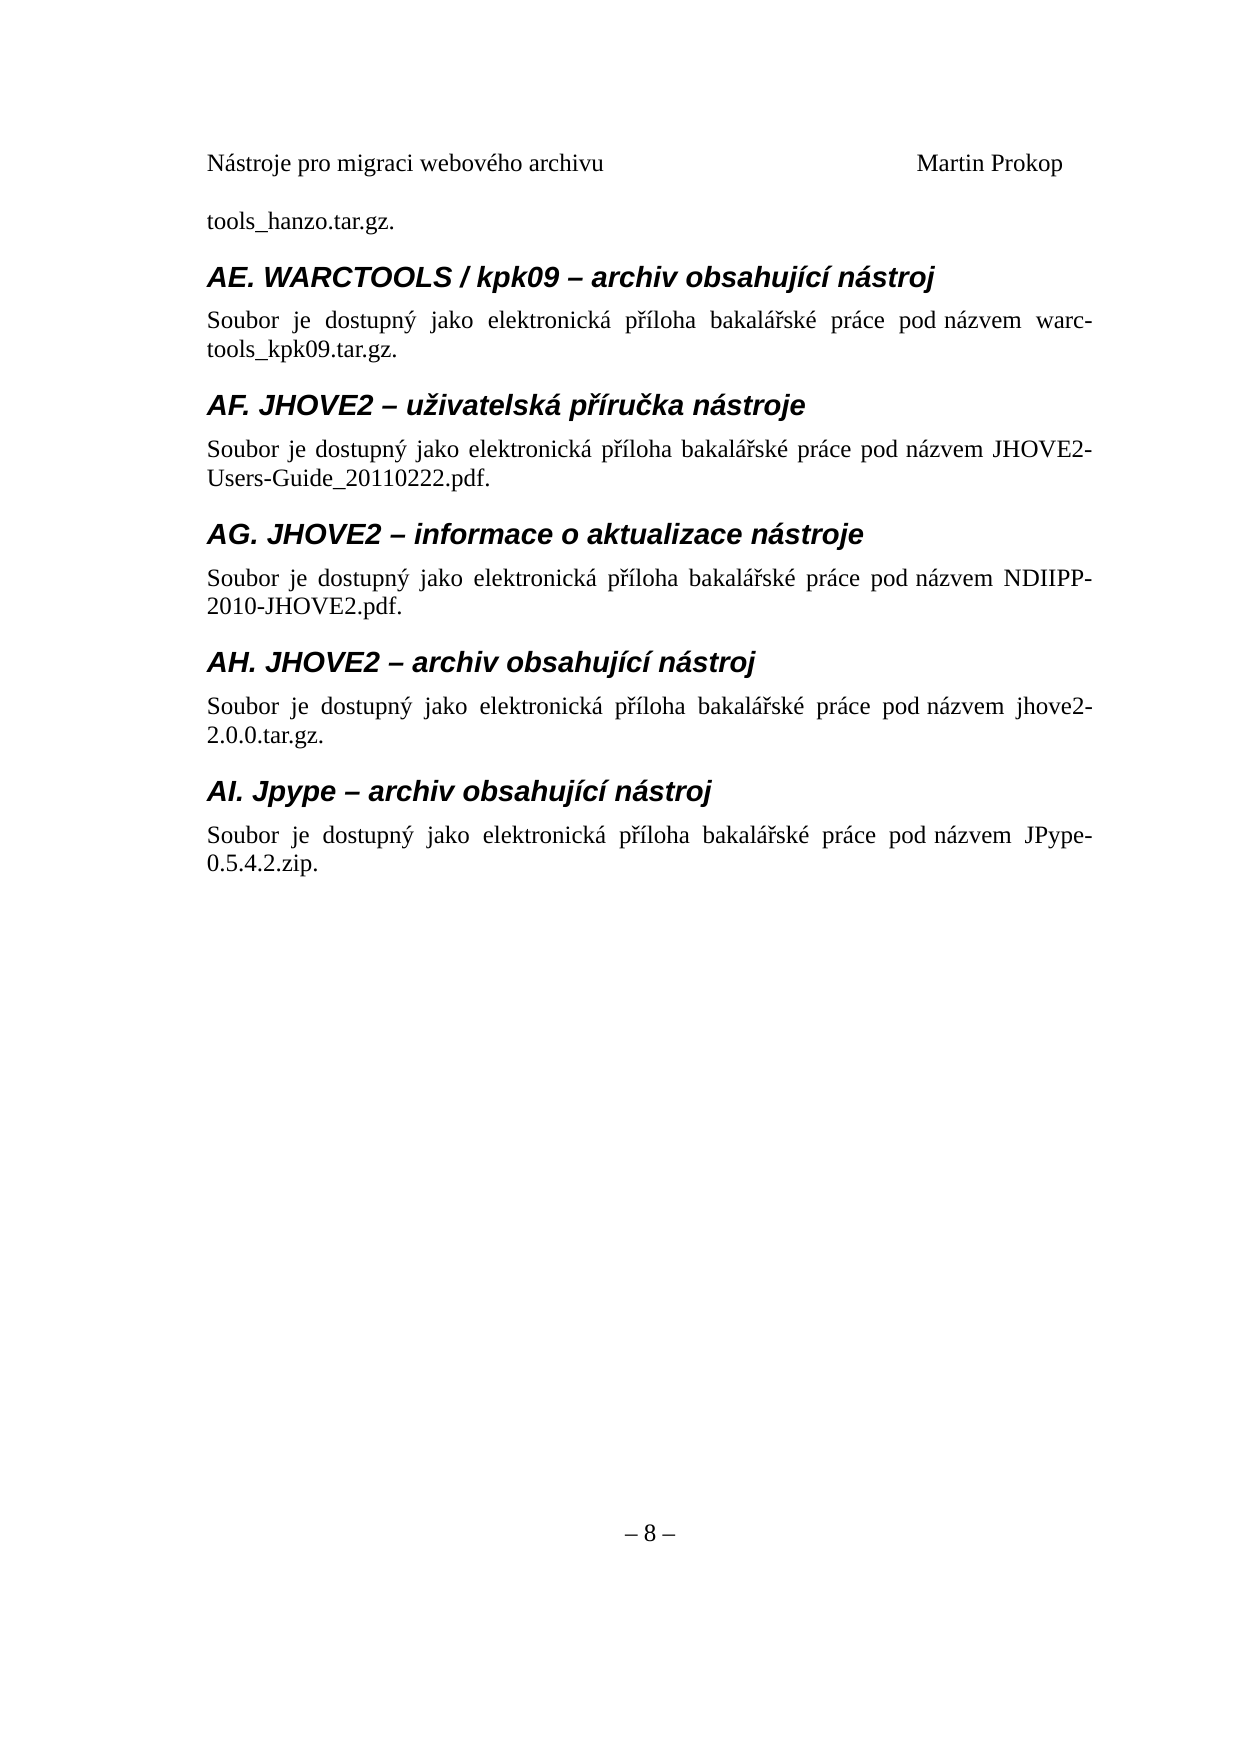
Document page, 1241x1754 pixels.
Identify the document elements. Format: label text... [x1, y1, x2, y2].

text Soubor je dostupný jako elektronická příloha bakalářské práce pod názvem JPype-0.5.4.2.zip. [207, 820, 1093, 877]
text Soubor je dostupný jako elektronická příloha bakalářské práce pod názvem JHOVE2-Users-Guide_20110222.pdf. [207, 434, 1093, 492]
text Soubor je dostupný jako elektronická příloha bakalářské práce pod názvem warc-tools_kpk09.tar.gz. [207, 306, 1093, 363]
text Soubor je dostupný jako elektronická příloha bakalářské práce pod názvem jhove2-2.0.0.tar.gz. [207, 691, 1093, 749]
subtitle AG. JHOVE2 – informace o aktualizace nástroje [207, 517, 1093, 550]
subtitle AE. WARCTOOLS / kpk09 – archiv obsahující nástroj [207, 259, 1093, 293]
subtitle AF. JHOVE2 – uživatelská příručka nástroje [207, 388, 1093, 422]
subtitle AI. Jpype – archiv obsahující nástroj [207, 774, 1093, 807]
text tools_hanzo.tar.gz. [207, 206, 1093, 234]
text Soubor je dostupný jako elektronická příloha bakalářské práce pod názvem NDIIPP-2010-JHOVE2.pdf. [207, 563, 1093, 620]
subtitle AH. JHOVE2 – archiv obsahující nástroj [207, 645, 1093, 679]
